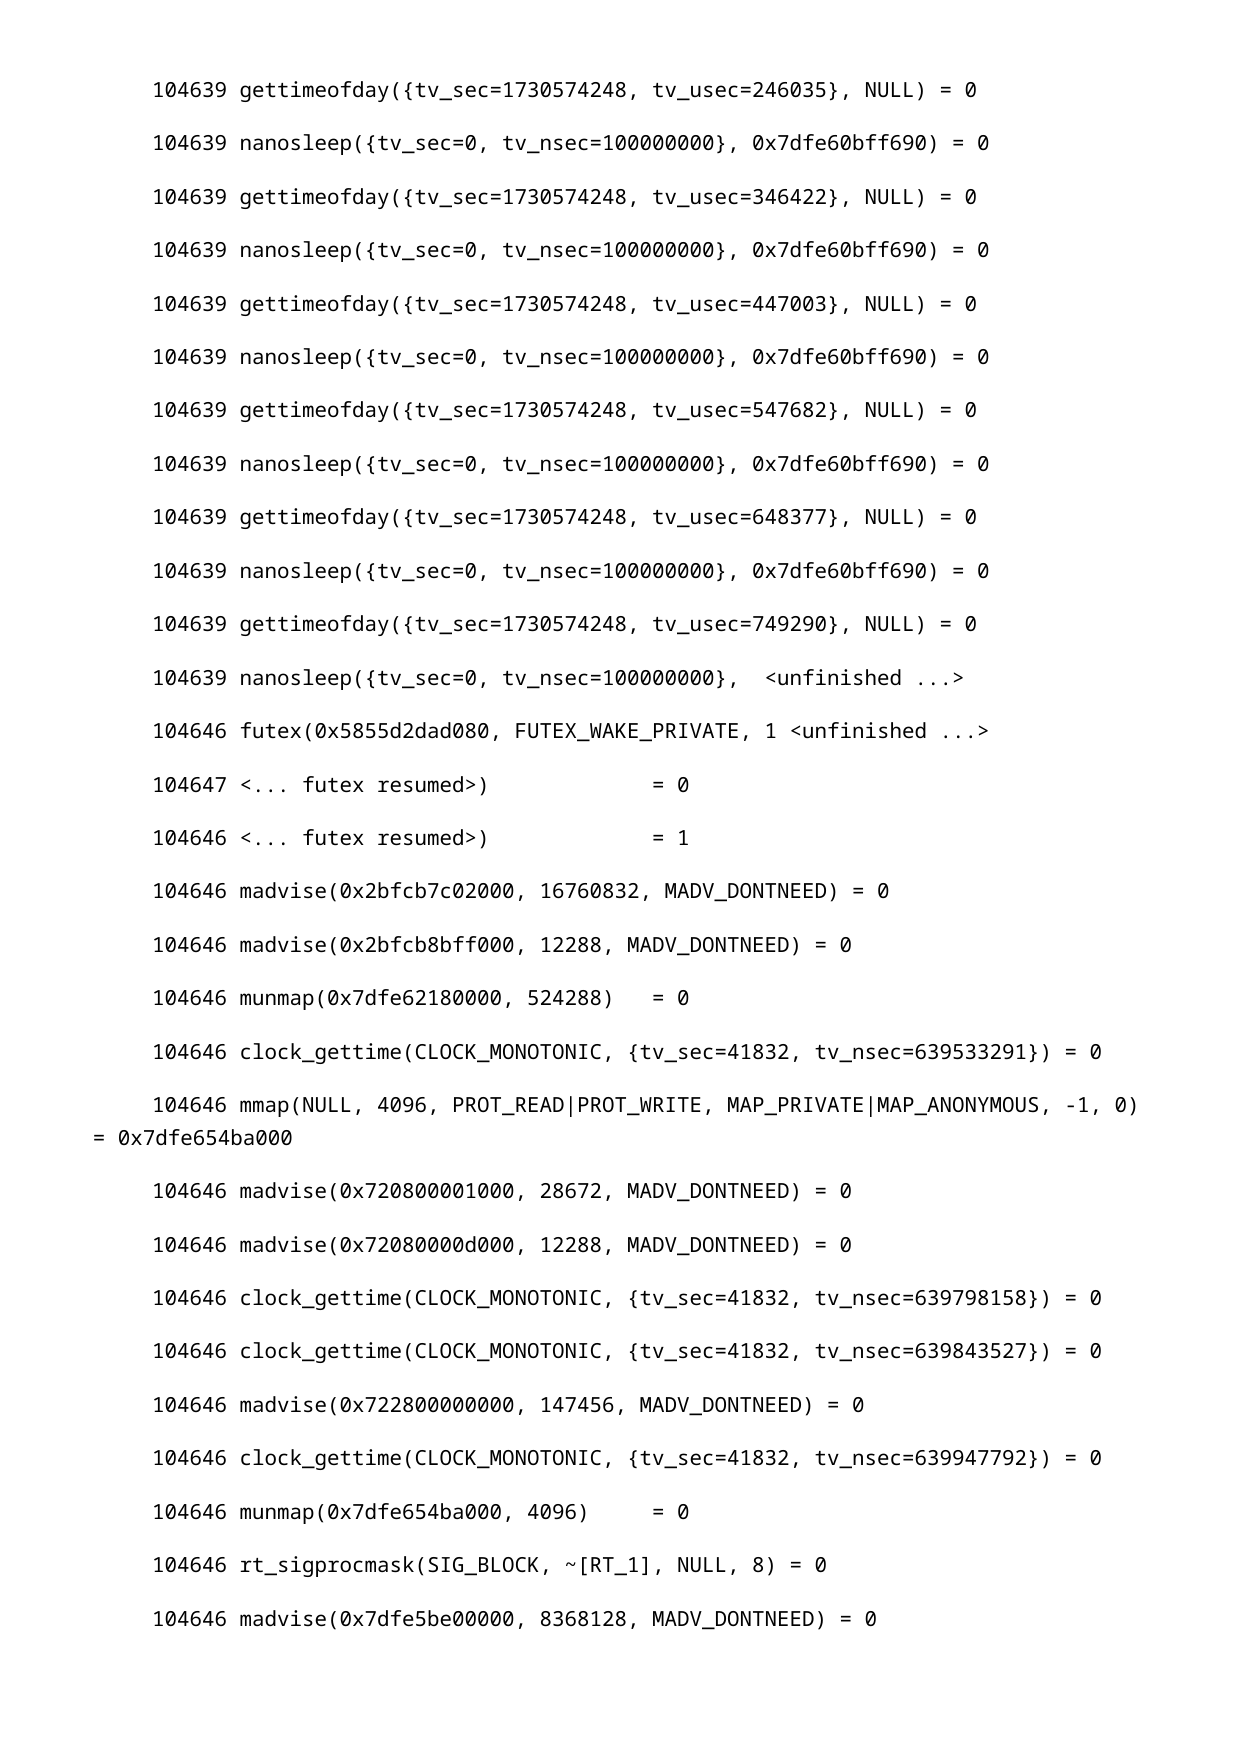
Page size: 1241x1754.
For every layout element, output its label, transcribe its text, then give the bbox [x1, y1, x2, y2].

text 104646 clock_gettime(CLOCK_MONOTONIC, {tv_sec=41832, tv_nsec=639533291}) = 0 [93, 1037, 1147, 1065]
text 104646 clock_gettime(CLOCK_MONOTONIC, {tv_sec=41832, tv_nsec=639843527}) = 0 [93, 1337, 1147, 1365]
text 104646 clock_gettime(CLOCK_MONOTONIC, {tv_sec=41832, tv_nsec=639798158}) = 0 [93, 1283, 1147, 1312]
text 104646 madvise(0x72080000d000, 12288, MADV_DONTNEED) = 0 [93, 1230, 1147, 1258]
text 104639 nanosleep({tv_sec=0, tv_nsec=100000000}, 0x7dfe60bff690) = 0 [93, 128, 1147, 157]
text 104646 rt_sigprocmask(SIG_BLOCK, ~[RT_1], NULL, 8) = 0 [93, 1550, 1147, 1579]
text 104646 madvise(0x722800000000, 147456, MADV_DONTNEED) = 0 [93, 1390, 1147, 1418]
text 104639 gettimeofday({tv_sec=1730574248, tv_usec=246035}, NULL) = 0 [93, 75, 1147, 103]
text 104646 munmap(0x7dfe654ba000, 4096) = 0 [93, 1497, 1147, 1525]
text 104639 gettimeofday({tv_sec=1730574248, tv_usec=648377}, NULL) = 0 [93, 502, 1147, 531]
text 104646 madvise(0x720800001000, 28672, MADV_DONTNEED) = 0 [93, 1176, 1147, 1205]
text 104647 <... futex resumed>) = 0 [93, 770, 1147, 798]
text 104646 madvise(0x2bfcb7c02000, 16760832, MADV_DONTNEED) = 0 [93, 877, 1147, 905]
text 104646 munmap(0x7dfe62180000, 524288) = 0 [93, 983, 1147, 1012]
text 104639 gettimeofday({tv_sec=1730574248, tv_usec=749290}, NULL) = 0 [93, 609, 1147, 638]
text 104639 gettimeofday({tv_sec=1730574248, tv_usec=447003}, NULL) = 0 [93, 289, 1147, 317]
text 104639 nanosleep({tv_sec=0, tv_nsec=100000000}, <unfinished ...> [93, 663, 1147, 691]
text 104639 gettimeofday({tv_sec=1730574248, tv_usec=547682}, NULL) = 0 [93, 396, 1147, 424]
text 104646 madvise(0x2bfcb8bff000, 12288, MADV_DONTNEED) = 0 [93, 930, 1147, 958]
text 104646 mmap(NULL, 4096, PROT_READ|PROT_WRITE, MAP_PRIVATE|MAP_ANONYMOUS, -1, 0) = 0x7dfe654ba000 [93, 1090, 1147, 1151]
text 104639 nanosleep({tv_sec=0, tv_nsec=100000000}, 0x7dfe60bff690) = 0 [93, 342, 1147, 371]
text 104639 nanosleep({tv_sec=0, tv_nsec=100000000}, 0x7dfe60bff690) = 0 [93, 449, 1147, 477]
text 104639 nanosleep({tv_sec=0, tv_nsec=100000000}, 0x7dfe60bff690) = 0 [93, 235, 1147, 264]
text 104646 madvise(0x7dfe5be00000, 8368128, MADV_DONTNEED) = 0 [93, 1604, 1147, 1632]
text 104646 futex(0x5855d2dad080, FUTEX_WAKE_PRIVATE, 1 <unfinished ...> [93, 716, 1147, 745]
text 104646 clock_gettime(CLOCK_MONOTONIC, {tv_sec=41832, tv_nsec=639947792}) = 0 [93, 1443, 1147, 1472]
text 104639 gettimeofday({tv_sec=1730574248, tv_usec=346422}, NULL) = 0 [93, 182, 1147, 210]
text 104646 <... futex resumed>) = 1 [93, 823, 1147, 852]
text 104639 nanosleep({tv_sec=0, tv_nsec=100000000}, 0x7dfe60bff690) = 0 [93, 556, 1147, 584]
